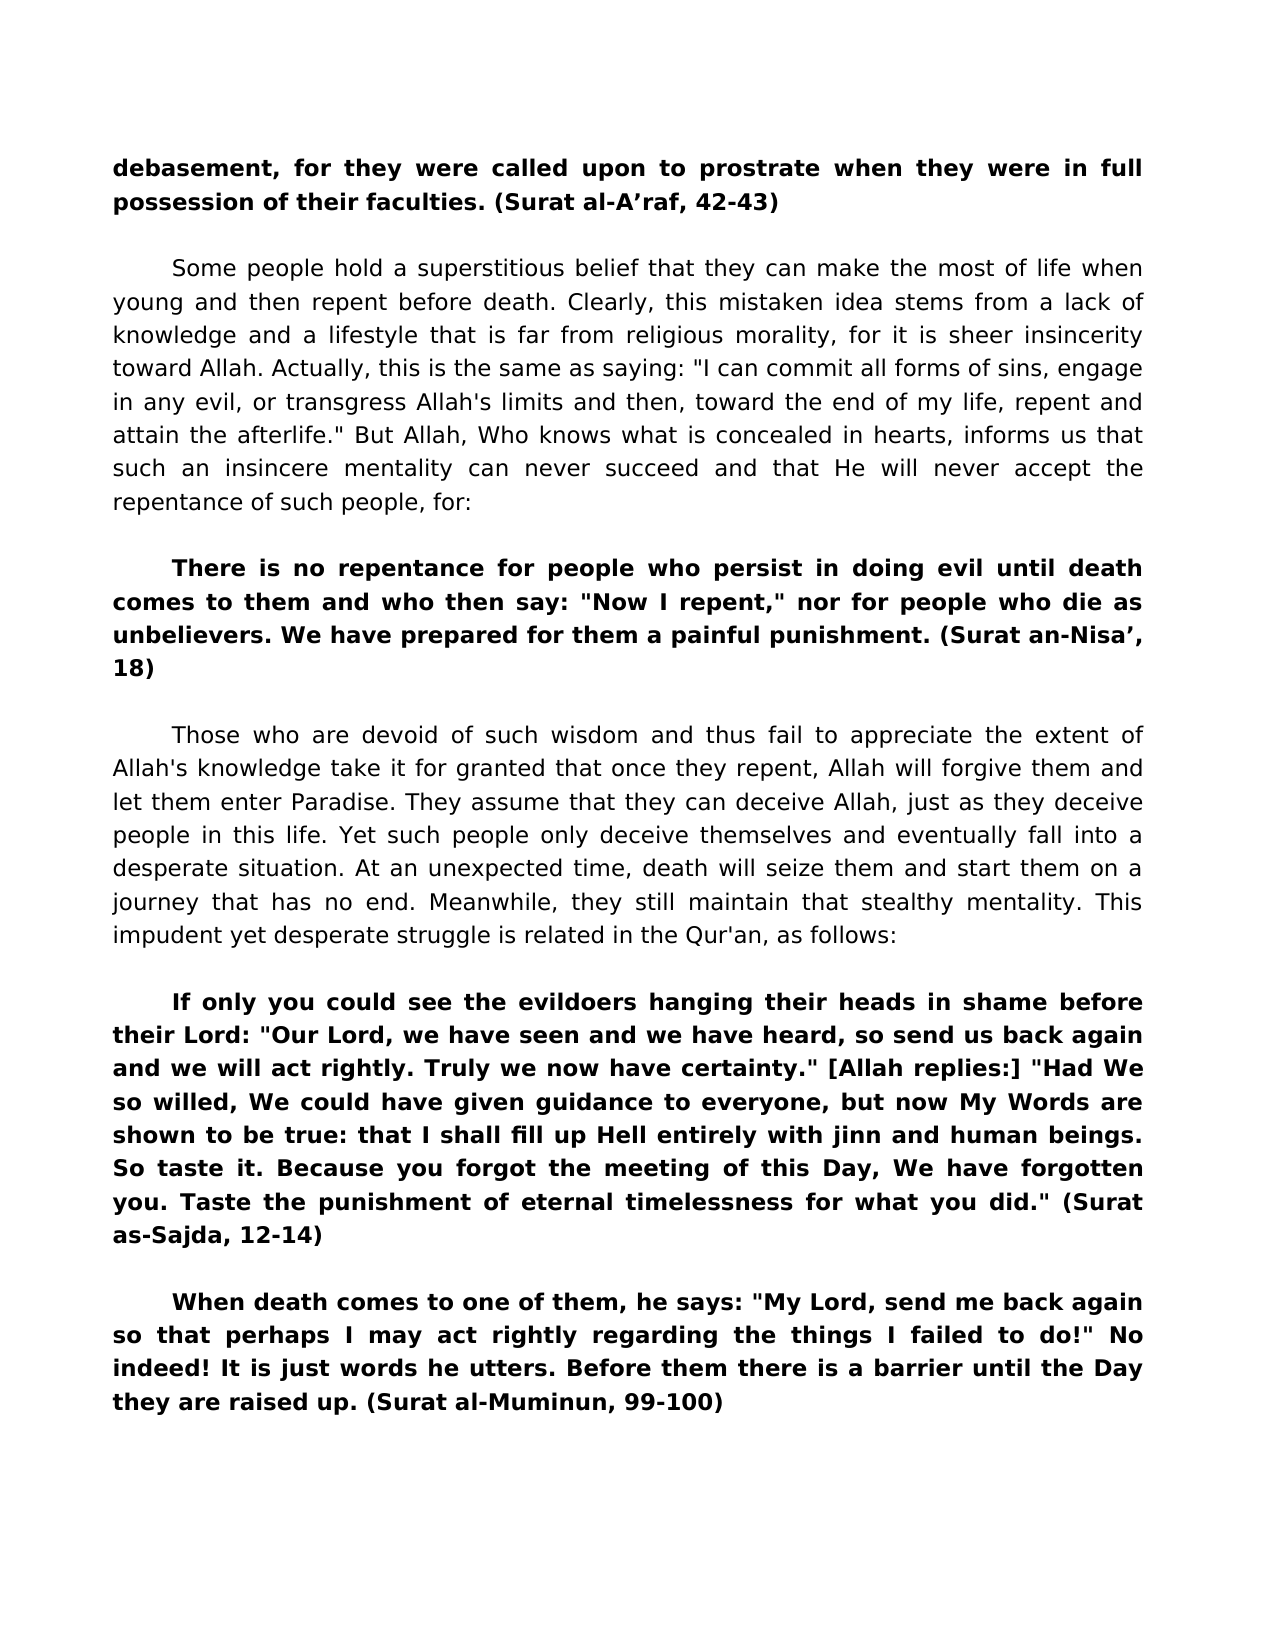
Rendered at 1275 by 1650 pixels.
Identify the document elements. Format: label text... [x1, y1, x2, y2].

text When death comes to one of them, he says: "My Lord, send me back again so that perhaps I may act rightly regarding the things I failed to do!" No indeed! It is just words he utters. Before them there is a barrier until the Day they are raised up. (Surat al-Muminun, 99-100) [112, 1283, 1145, 1417]
text Some people hold a superstitious belief that they can make the most of life when young and then repent before death. Clearly, this mistaken idea stems from a lack of knowledge and a lifestyle that is far from religious morality, for it is sheer insincerity toward Allah. Actually, this is the same as saying: "I can commit all forms of sins, engage in any evil, or transgress Allah's limits and then, toward the end of my life, repent and attain the afterlife." But Allah, Who knows what is concealed in hearts, informs us that such an insincere mentality can never succeed and that He will never accept the repentance of such people, for: [112, 250, 1145, 517]
text There is no repentance for people who persist in doing evil until death comes to them and who then say: "Now I repent," nor for people who die as unbelievers. We have prepared for them a painful punishment. (Surat an-Nisa’, 18) [112, 550, 1145, 683]
text debasement, for they were called upon to prostrate when they were in full possession of their faculties. (Surat al-A’raf, 42-43) [112, 150, 1145, 217]
text If only you could see the evildoers hanging their heads in shame before their Lord: "Our Lord, we have seen and we have heard, so send us back again and we will act rightly. Truly we now have certainty." [Allah replies:] "Had We so willed, We could have given guidance to everyone, but now My Words are shown to be true: that I shall fill up Hell entirely with jinn and human beings. So taste it. Because you forgot the meeting of this Day, We have forgotten you. Taste the punishment of eternal timelessness for what you did." (Surat as-Sajda, 12-14) [112, 983, 1145, 1250]
text Those who are devoid of such wisdom and thus fail to appreciate the extent of Allah's knowledge take it for granted that once they repent, Allah will forgive them and let them enter Paradise. They assume that they can deceive Allah, just as they deceive people in this life. Yet such people only deceive themselves and eventually fall into a desperate situation. At an unexpected time, death will seize them and start them on a journey that has no end. Meanwhile, they still maintain that stealthy mentality. This impudent yet desperate struggle is related in the Qur'an, as follows: [112, 717, 1145, 950]
